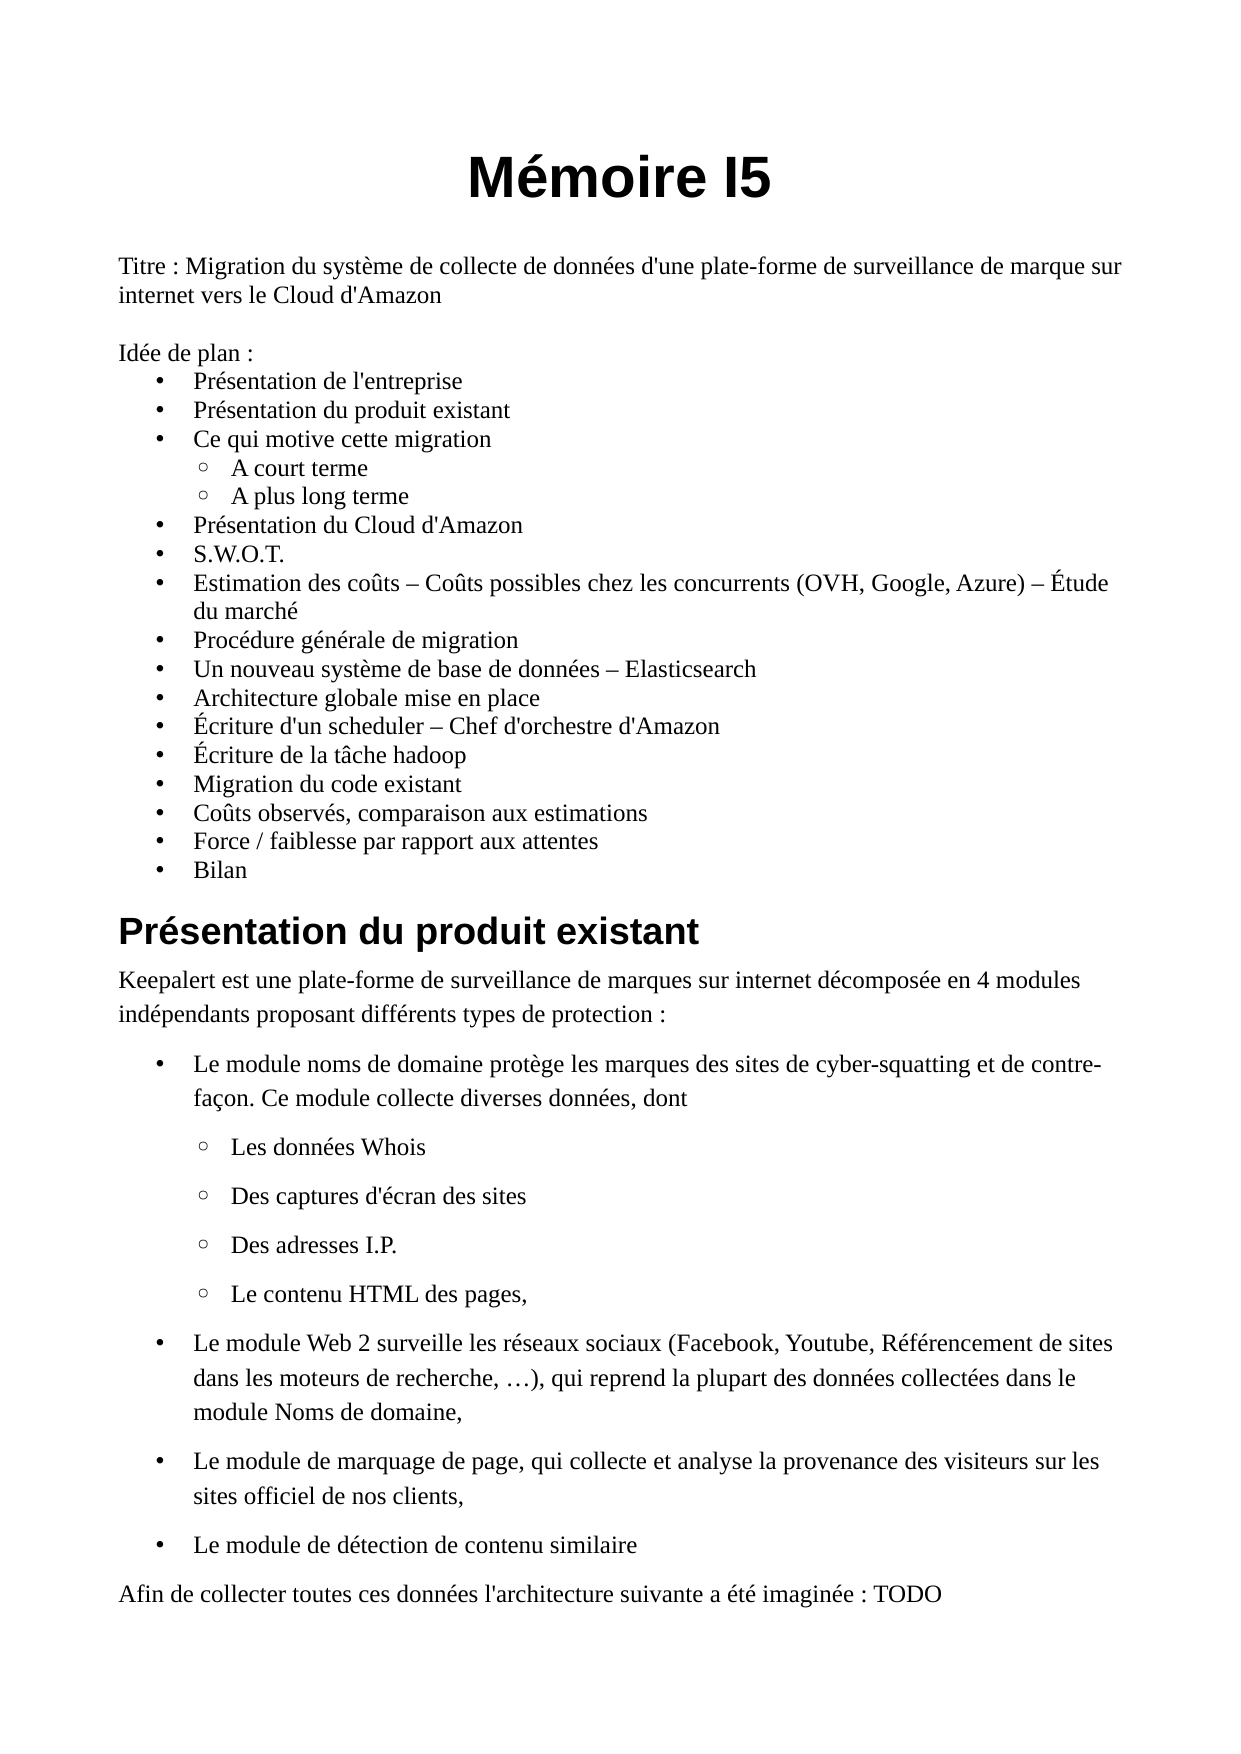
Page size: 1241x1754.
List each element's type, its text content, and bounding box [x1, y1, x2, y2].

list Écriture de la tâche hadoop [156, 740, 1122, 769]
list S.W.O.T. [156, 539, 1122, 568]
list Ce qui motive cette migration [156, 424, 1122, 453]
list Présentation du produit existant [156, 395, 1122, 424]
list Bilan [156, 855, 1122, 884]
list Des adresses I.P. [193, 1230, 1122, 1259]
list A court terme [193, 453, 1122, 481]
subtitle Présentation du produit existant [118, 909, 1122, 953]
list Présentation de l'entreprise [156, 366, 1122, 395]
list Estimation des coûts – Coûts possibles chez les concurrents (OVH, Google, Azure) – Étude du marché [156, 568, 1122, 625]
list Le module noms de domaine protège les marques des sites de cyber-squatting et de contre-façon. Ce module collecte diverses données, dont [156, 1049, 1122, 1112]
list A plus long terme [193, 481, 1122, 510]
list Force / faiblesse par rapport aux attentes [156, 826, 1122, 855]
list Des captures d'écran des sites [193, 1181, 1122, 1210]
title Mémoire I5 [118, 143, 1122, 210]
list Le module de marquage de page, qui collecte et analyse la provenance des visiteurs sur les sites officiel de nos clients, [156, 1446, 1122, 1510]
list Migration du code existant [156, 769, 1122, 798]
list Procédure générale de migration [156, 625, 1122, 654]
text Afin de collecter toutes ces données l'architecture suivante a été imaginée : TODO [118, 1579, 1122, 1608]
list Présentation du Cloud d'Amazon [156, 510, 1122, 539]
text Idée de plan : [118, 338, 1122, 366]
text Keepalert est une plate-forme de surveillance de marques sur internet décomposée en 4 modules indépendants proposant différents types de protection : [118, 965, 1122, 1028]
list Le module de détection de contenu similaire [156, 1530, 1122, 1559]
list Écriture d'un scheduler – Chef d'orchestre d'Amazon [156, 711, 1122, 740]
list Le contenu HTML des pages, [193, 1279, 1122, 1308]
list Coûts observés, comparaison aux estimations [156, 798, 1122, 826]
list Un nouveau système de base de données – Elasticsearch [156, 654, 1122, 683]
text Titre : Migration du système de collecte de données d'une plate-forme de surveillance de marque sur internet vers le Cloud d'Amazon [118, 251, 1122, 309]
list Les données Whois [193, 1132, 1122, 1161]
list Architecture globale mise en place [156, 683, 1122, 711]
list Le module Web 2 surveille les réseaux sociaux (Facebook, Youtube, Référencement de sites dans les moteurs de recherche, …), qui reprend la plupart des données collectées dans le module Noms de domaine, [156, 1328, 1122, 1426]
